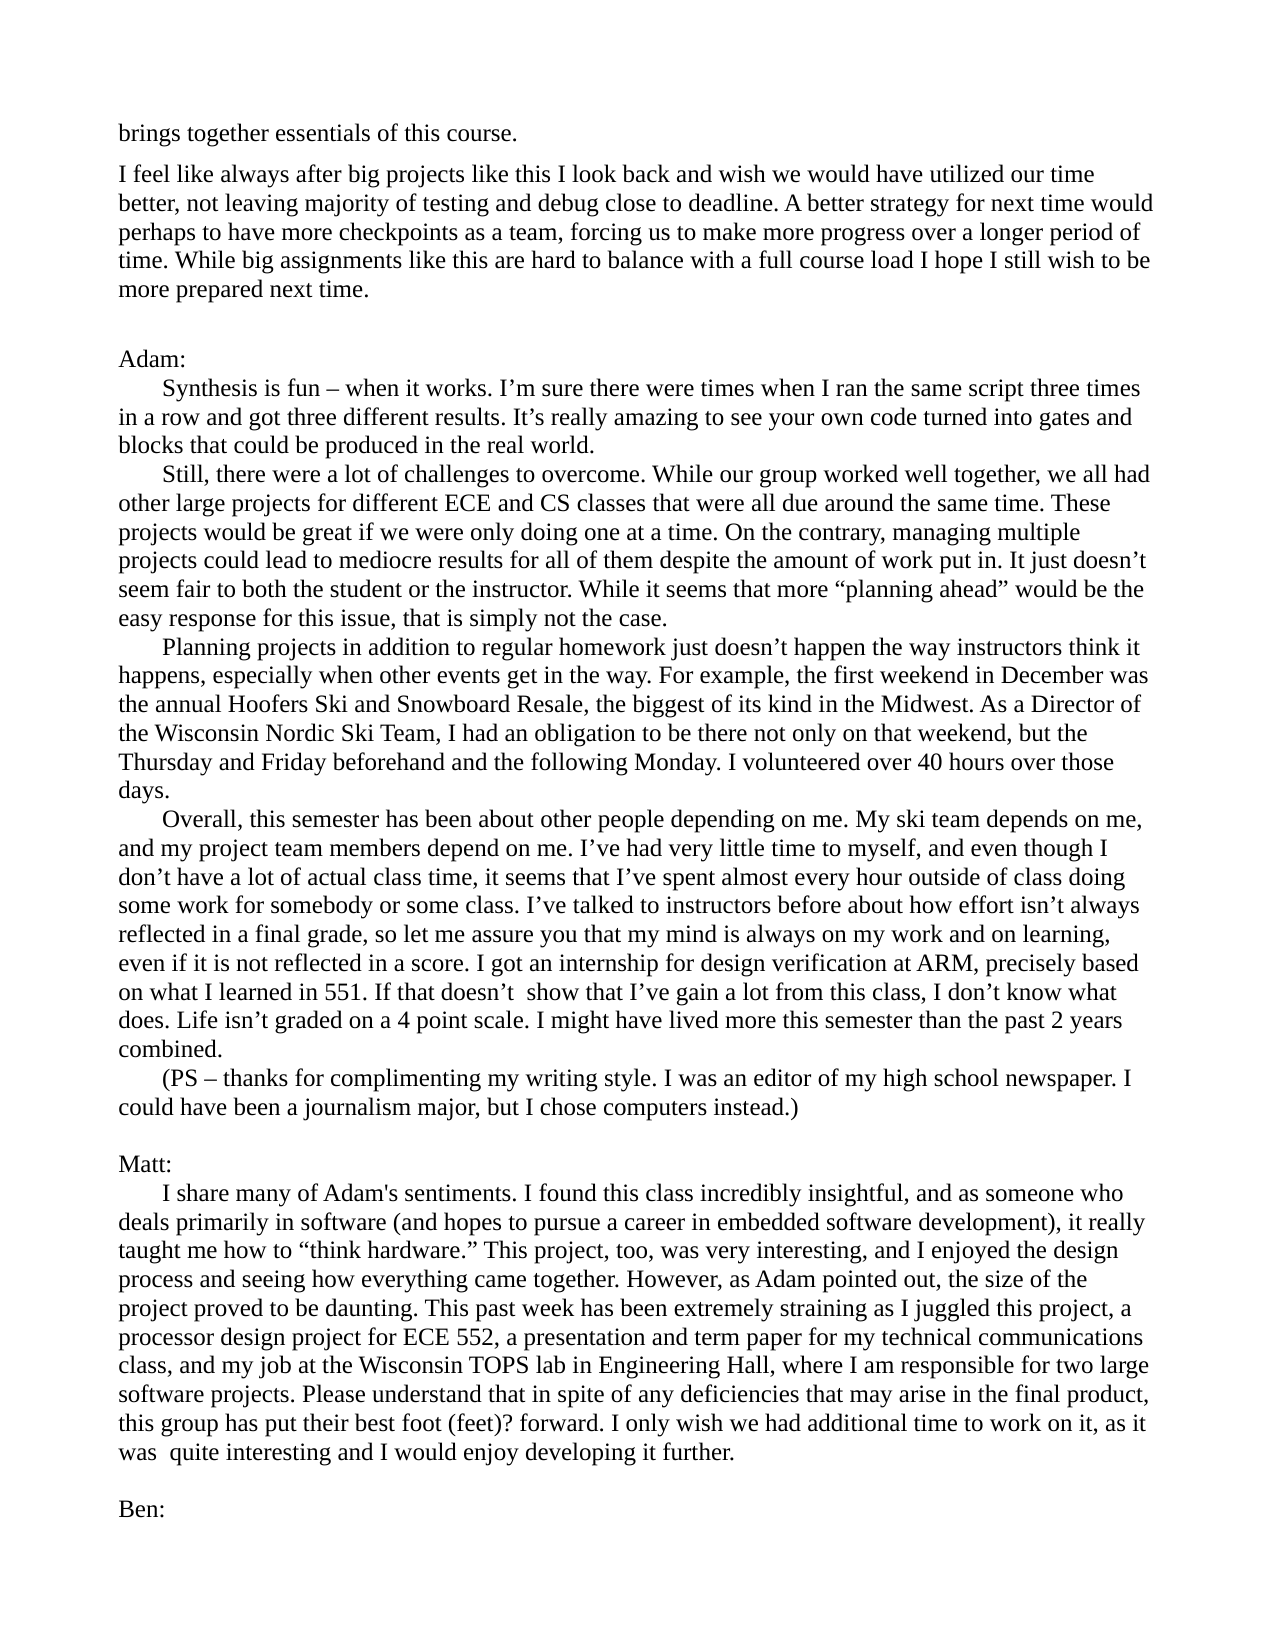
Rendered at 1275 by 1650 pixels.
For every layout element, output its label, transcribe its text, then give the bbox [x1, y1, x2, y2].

text brings together essentials of this course. [118, 118, 1157, 147]
text Synthesis is fun – when it works. I’m sure there were times when I ran the same script three times in a row and got three different results. It’s really amazing to see your own code turned into gates and blocks that could be produced in the real world. [118, 373, 1157, 459]
text Ben: [118, 1494, 1157, 1523]
text Matt: [118, 1149, 1157, 1178]
text Still, there were a lot of challenges to overcome. While our group worked well together, we all had other large projects for different ECE and CS classes that were all due around the same time. These projects would be great if we were only doing one at a time. On the contrary, managing multiple projects could lead to mediocre results for all of them despite the amount of work put in. It just doesn’t seem fair to both the student or the instructor. While it seems that more “planning ahead” would be the easy response for this issue, that is simply not the case. [118, 459, 1157, 632]
text Overall, this semester has been about other people depending on me. My ski team depends on me, and my project team members depend on me. I’ve had very little time to myself, and even though I don’t have a lot of actual class time, it seems that I’ve spent almost every hour outside of class doing some work for somebody or some class. I’ve talked to instructors before about how effort isn’t always reflected in a final grade, so let me assure you that my mind is always on my work and on learning, even if it is not reflected in a score. I got an internship for design verification at ARM, precisely based on what I learned in 551. If that doesn’t show that I’ve gain a lot from this class, I don’t know what does. Life isn’t graded on a 4 point scale. I might have lived more this semester than the past 2 years combined. [118, 804, 1157, 1063]
text I feel like always after big projects like this I look back and wish we would have utilized our time better, not leaving majority of testing and debug close to deadline. A better strategy for next time would perhaps to have more checkpoints as a team, forcing us to make more progress over a longer period of time. While big assignments like this are hard to balance with a full course load I hope I still wish to be more prepared next time. [118, 159, 1157, 303]
text I share many of Adam's sentiments. I found this class incredibly insightful, and as someone who deals primarily in software (and hopes to pursue a career in embedded software development), it really taught me how to “think hardware.” This project, too, was very interesting, and I enjoyed the design process and seeing how everything came together. However, as Adam pointed out, the size of the project proved to be daunting. This past week has been extremely straining as I juggled this project, a processor design project for ECE 552, a presentation and term paper for my technical communications class, and my job at the Wisconsin TOPS lab in Engineering Hall, where I am responsible for two large software projects. Please understand that in spite of any deficiencies that may arise in the final product, this group has put their best foot (feet)? forward. I only wish we had additional time to work on it, as it was quite interesting and I would enjoy developing it further. [118, 1178, 1157, 1466]
text (PS – thanks for complimenting my writing style. I was an editor of my high school newspaper. I could have been a journalism major, but I chose computers instead.) [118, 1063, 1157, 1121]
text Adam: [118, 344, 1157, 373]
text Planning projects in addition to regular homework just doesn’t happen the way instructors think it happens, especially when other events get in the way. For example, the first weekend in December was the annual Hoofers Ski and Snowboard Resale, the biggest of its kind in the Midwest. As a Director of the Wisconsin Nordic Ski Team, I had an obligation to be there not only on that weekend, but the Thursday and Friday beforehand and the following Monday. I volunteered over 40 hours over those days. [118, 632, 1157, 804]
